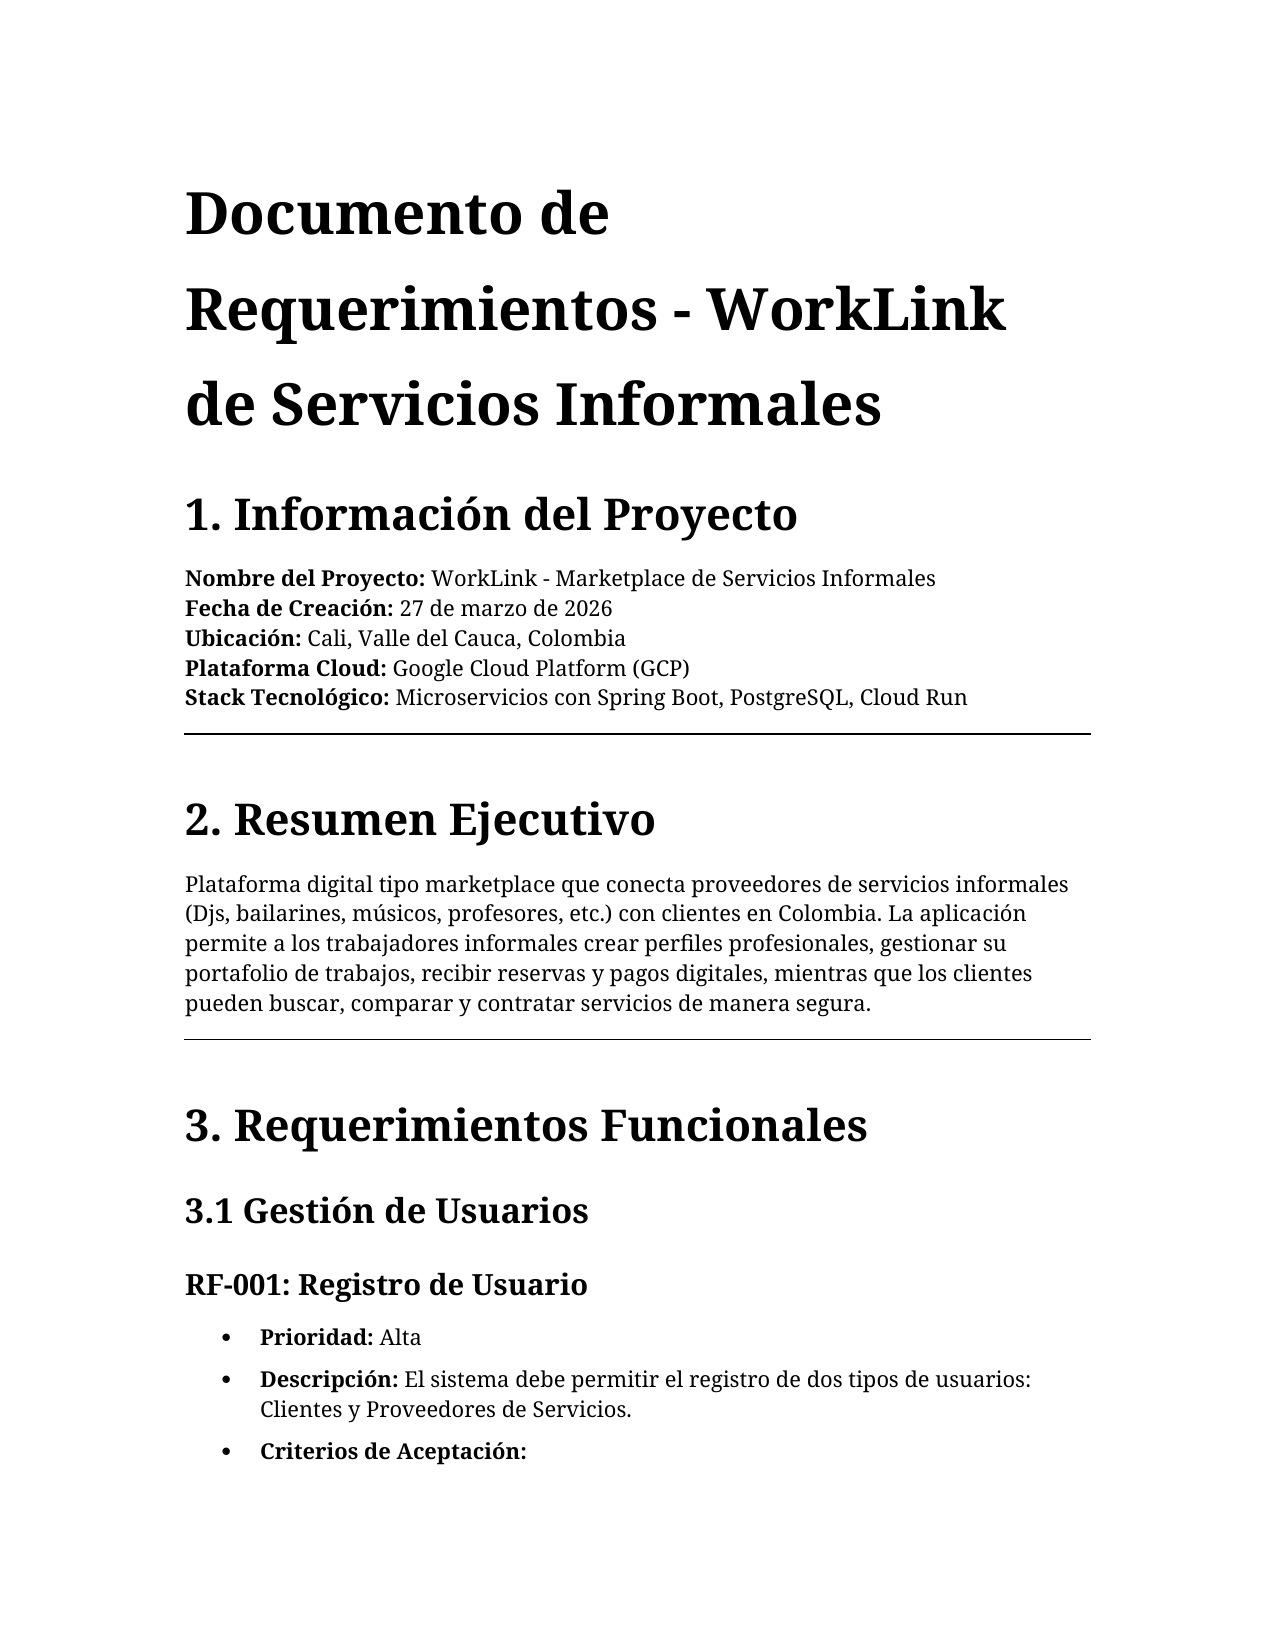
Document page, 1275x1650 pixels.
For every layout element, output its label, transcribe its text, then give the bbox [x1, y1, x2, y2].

text 3.1 Gestión de Usuarios [185, 1186, 1090, 1233]
text 2. Resumen Ejecutivo [185, 789, 1090, 848]
text RF-001: Registro de Usuario [185, 1264, 1090, 1304]
list Descripción: El sistema debe permitir el registro de dos tipos de usuarios: Clientes y Proveedores de Servicios. [222, 1364, 1090, 1423]
text 3. Requerimientos Funcionales [185, 1094, 1090, 1154]
text Nombre del Proyecto: WorkLink - Marketplace de Servicios Informales Fecha de Creación: 27 de marzo de 2026 Ubicación: Cali, Valle del Cauca, Colombia Plataforma Cloud: Google Cloud Platform (GCP) Stack Tecnológico: Microservicios con Spring Boot, PostgreSQL, Cloud Run [185, 563, 1090, 712]
list Prioridad: Alta [222, 1322, 1090, 1351]
text Plataforma digital tipo marketplace que conecta proveedores de servicios informales (Djs, bailarines, músicos, profesores, etc.) con clientes en Colombia. La aplicación permite a los trabajadores informales crear perfiles profesionales, gestionar su portafolio de trabajos, recibir reservas y pagos digitales, mientras que los clientes pueden buscar, comparar y contratar servicios de manera segura. [185, 868, 1090, 1017]
text Documento de Requerimientos - WorkLink de Servicios Informales [185, 172, 1090, 442]
list Criterios de Aceptación: [222, 1436, 1090, 1466]
text 1. Información del Proyecto [185, 483, 1090, 543]
